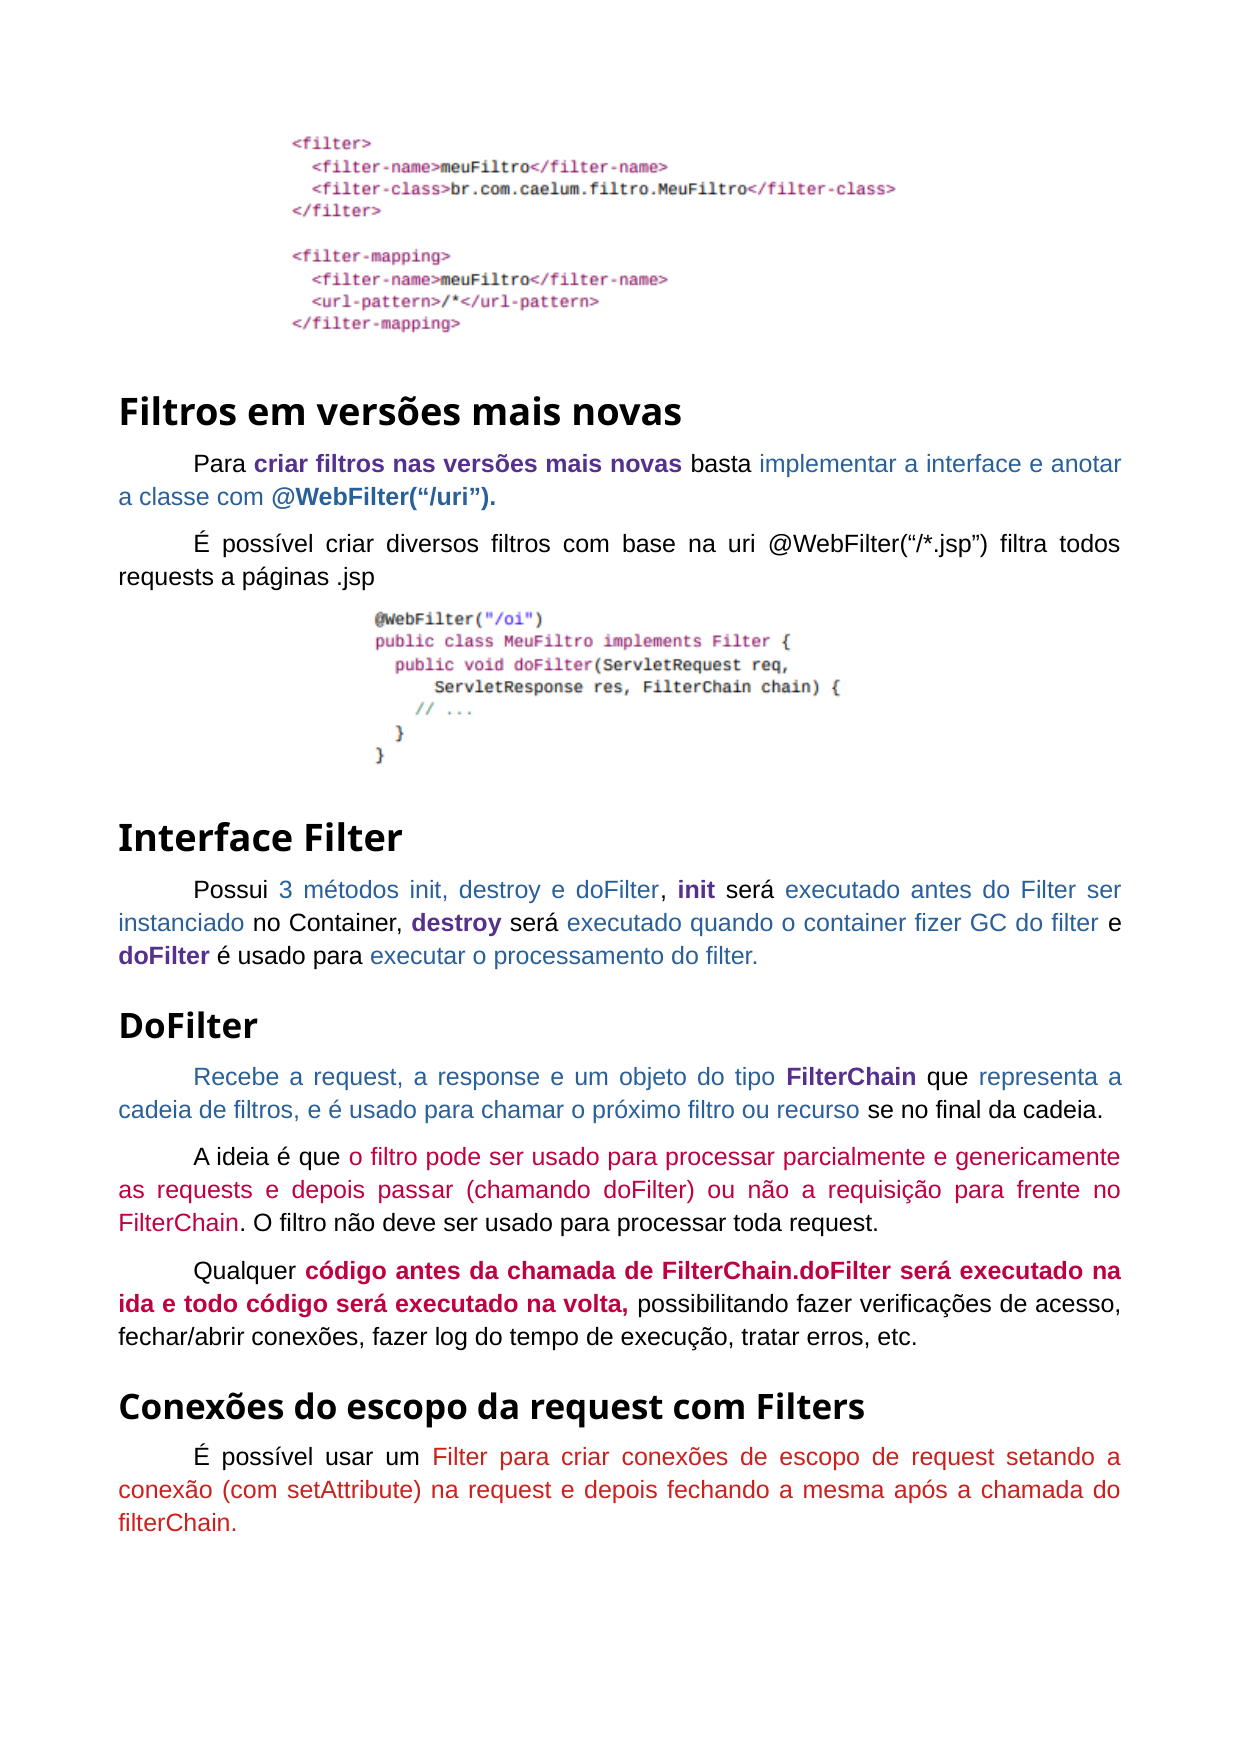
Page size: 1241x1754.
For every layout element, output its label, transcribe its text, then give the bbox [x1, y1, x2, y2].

subtitle Filtros em versões mais novas [118, 384, 1122, 436]
text É possível criar diversos filtros com base na uri @WebFilter(“/*.jsp”) filtra todos requests a páginas .jsp [118, 529, 1122, 591]
text A ideia é que o filtro pode ser usado para processar parcialmente e genericamente as requests e depois passar (chamando doFilter) ou não a requisição para frente no FilterChain. O filtro não deve ser usado para processar toda request. [118, 1142, 1122, 1237]
text Qualquer código antes da chamada de FilterChain.doFilter será executado na ida e todo código será executado na volta, possibilitando fazer verificações de acesso, fechar/abrir conexões, fazer log do tempo de execução, tratar erros, etc. [118, 1256, 1122, 1351]
picture [258, 118, 982, 351]
text Possui 3 métodos init, destroy e doFilter, init será executado antes do Filter ser instanciado no Container, destroy será executado quando o container fizer GC do filter e doFilter é usado para executar o processamento do filter. [118, 875, 1122, 970]
text Recebe a request, a response e um objeto do tipo FilterChain que representa a cadeia de filtros, e é usado para chamar o próximo filtro ou recurso se no final da cadeia. [118, 1062, 1122, 1123]
text Para criar filtros nas versões mais novas basta implementar a interface e anotar a classe com @WebFilter(“/uri”). [118, 448, 1122, 510]
subtitle Conexões do escopo da request com Filters [118, 1382, 1122, 1430]
picture [366, 609, 881, 773]
subtitle Interface Filter [118, 811, 1122, 863]
text É possível usar um Filter para criar conexões de escopo de request setando a conexão (com setAttribute) na request e depois fechando a mesma após a chamada do filterChain. [118, 1442, 1122, 1537]
subtitle DoFilter [118, 1001, 1122, 1049]
